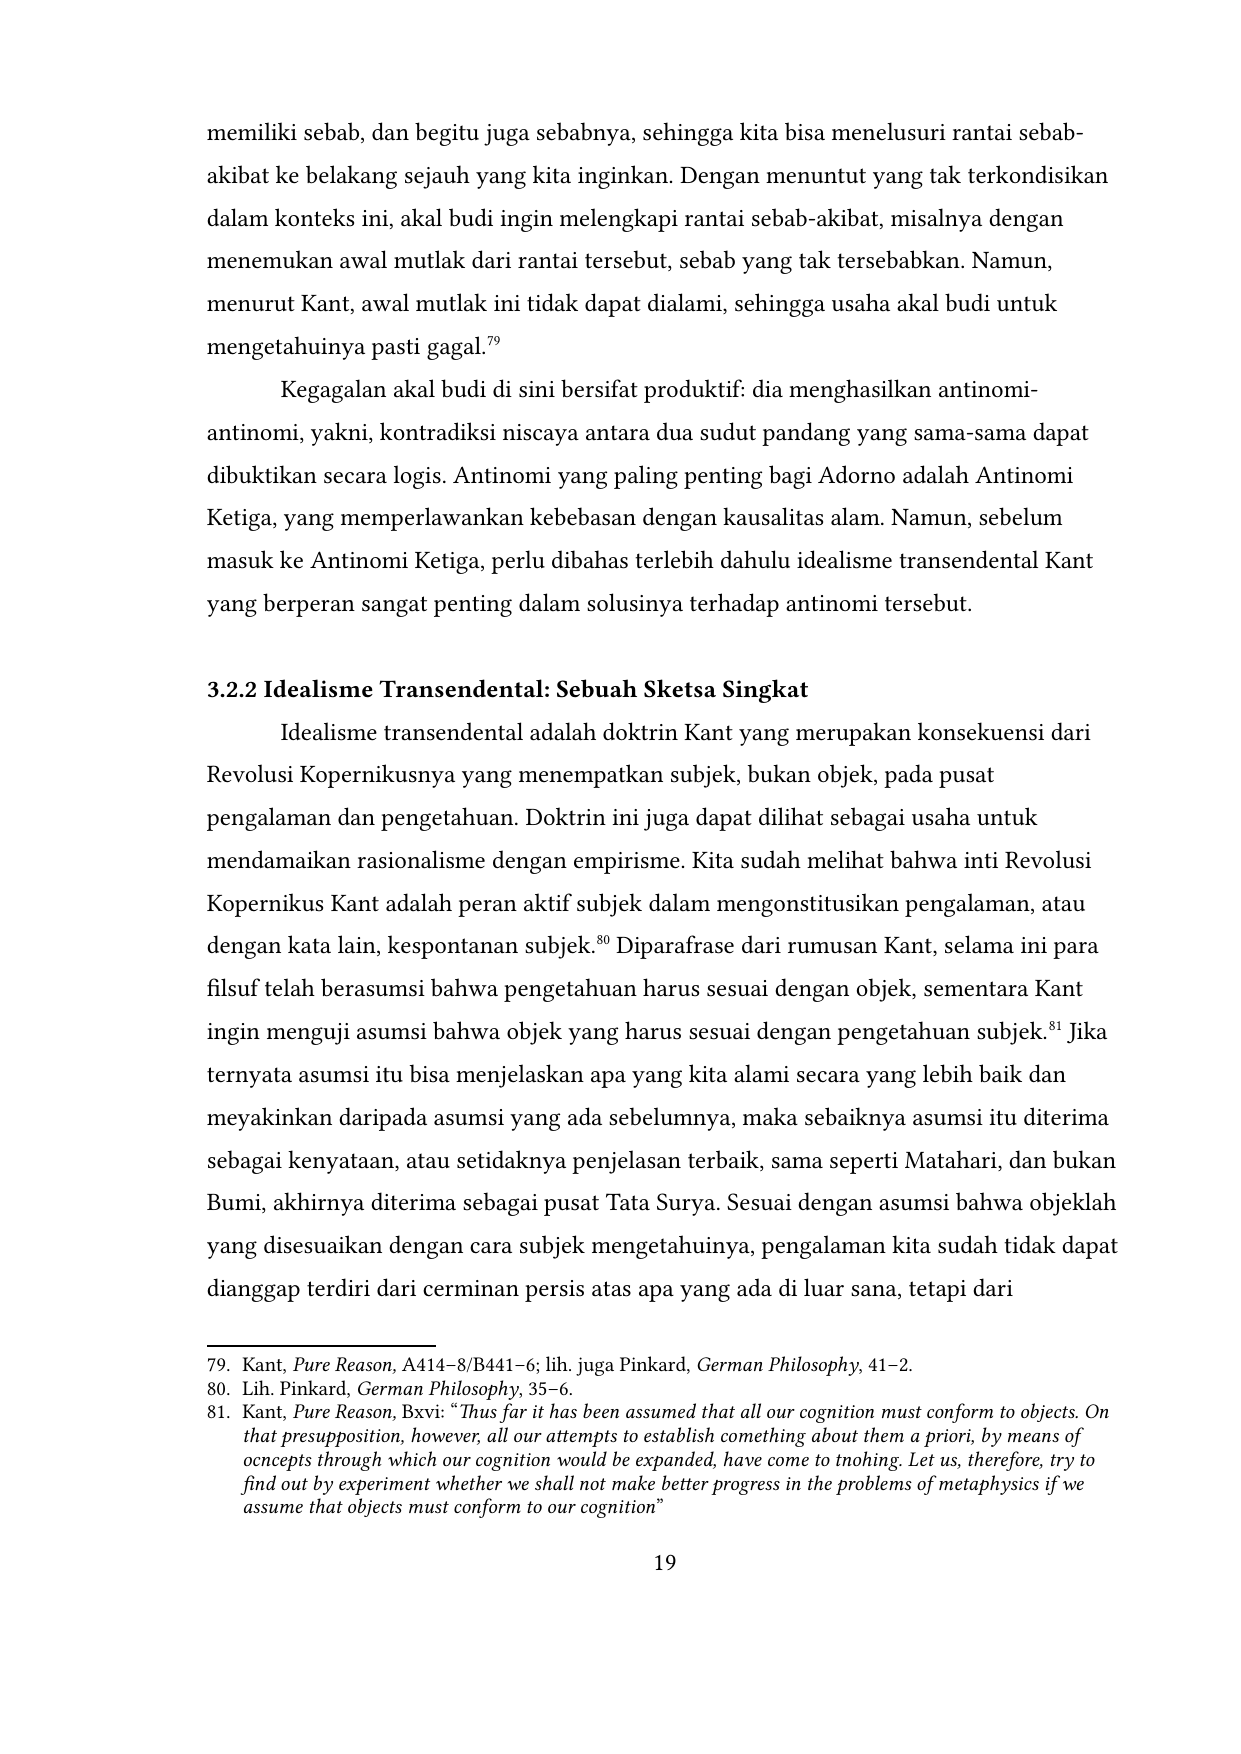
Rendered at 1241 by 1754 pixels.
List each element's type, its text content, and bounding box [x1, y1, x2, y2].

text Lih. Pinkard, German Philosophy, 35–6. [207, 1376, 1122, 1400]
text 3.2.2 Idealisme Transendental: Sebuah Sketsa Singkat [207, 675, 1122, 703]
text Kant, Pure Reason, Bxvi: “Thus far it has been assumed that all our cognition must conform to objects. On that presupposition, however, all our attempts to establish comething about them a priori, by means of ocncepts through which our cognition would be expanded, have come to tnohing. Let us, therefore, try to find out by experiment whether we shall not make better progress in the problems of metaphysics if we assume that objects must conform to our cognition” [207, 1400, 1122, 1519]
text Kegagalan akal budi di sini bersifat produktif: dia menghasilkan antinomi-antinomi, yakni, kontradiksi niscaya antara dua sudut pandang yang sama-sama dapat dibuktikan secara logis. Antinomi yang paling penting bagi Adorno adalah Antinomi Ketiga, yang memperlawankan kebebasan dengan kausalitas alam. Namun, sebelum masuk ke Antinomi Ketiga, perlu dibahas terlebih dahulu idealisme transendental Kant yang berperan sangat penting dalam solusinya terhadap antinomi tersebut. [207, 375, 1122, 618]
text Kant, Pure Reason, A414–8/B441–6; lih. juga Pinkard, German Philosophy, 41–2. [207, 1352, 1122, 1376]
text Idealisme transendental adalah doktrin Kant yang merupakan konsekuensi dari Revolusi Kopernikusnya yang menempatkan subjek, bukan objek, pada pusat pengalaman dan pengetahuan. Doktrin ini juga dapat dilihat sebagai usaha untuk mendamaikan rasionalisme dengan empirisme. Kita sudah melihat bahwa inti Revolusi Kopernikus Kant adalah peran aktif subjek dalam mengonstitusikan pengalaman, atau dengan kata lain, kespontanan subjek. Diparafrase dari rumusan Kant, selama ini para filsuf telah berasumsi bahwa pengetahuan harus sesuai dengan objek, sementara Kant ingin menguji asumsi bahwa objek yang harus sesuai dengan pengetahuan subjek. Jika ternyata asumsi itu bisa menjelaskan apa yang kita alami secara yang lebih baik dan meyakinkan daripada asumsi yang ada sebelumnya, maka sebaiknya asumsi itu diterima sebagai kenyataan, atau setidaknya penjelasan terbaik, sama seperti Matahari, dan bukan Bumi, akhirnya diterima sebagai pusat Tata Surya. Sesuai dengan asumsi bahwa objeklah yang disesuaikan dengan cara subjek mengetahuinya, pengalaman kita sudah tidak dapat dianggap terdiri dari cerminan persis atas apa yang ada di luar sana, tetapi dari [207, 717, 1122, 1303]
text memiliki sebab, dan begitu juga sebabnya, sehingga kita bisa menelusuri rantai sebab-akibat ke belakang sejauh yang kita inginkan. Dengan menuntut yang tak terkondisikan dalam konteks ini, akal budi ingin melengkapi rantai sebab-akibat, misalnya dengan menemukan awal mutlak dari rantai tersebut, sebab yang tak tersebabkan. Namun, menurut Kant, awal mutlak ini tidak dapat dialami, sehingga usaha akal budi untuk mengetahuinya pasti gagal. [207, 118, 1122, 361]
